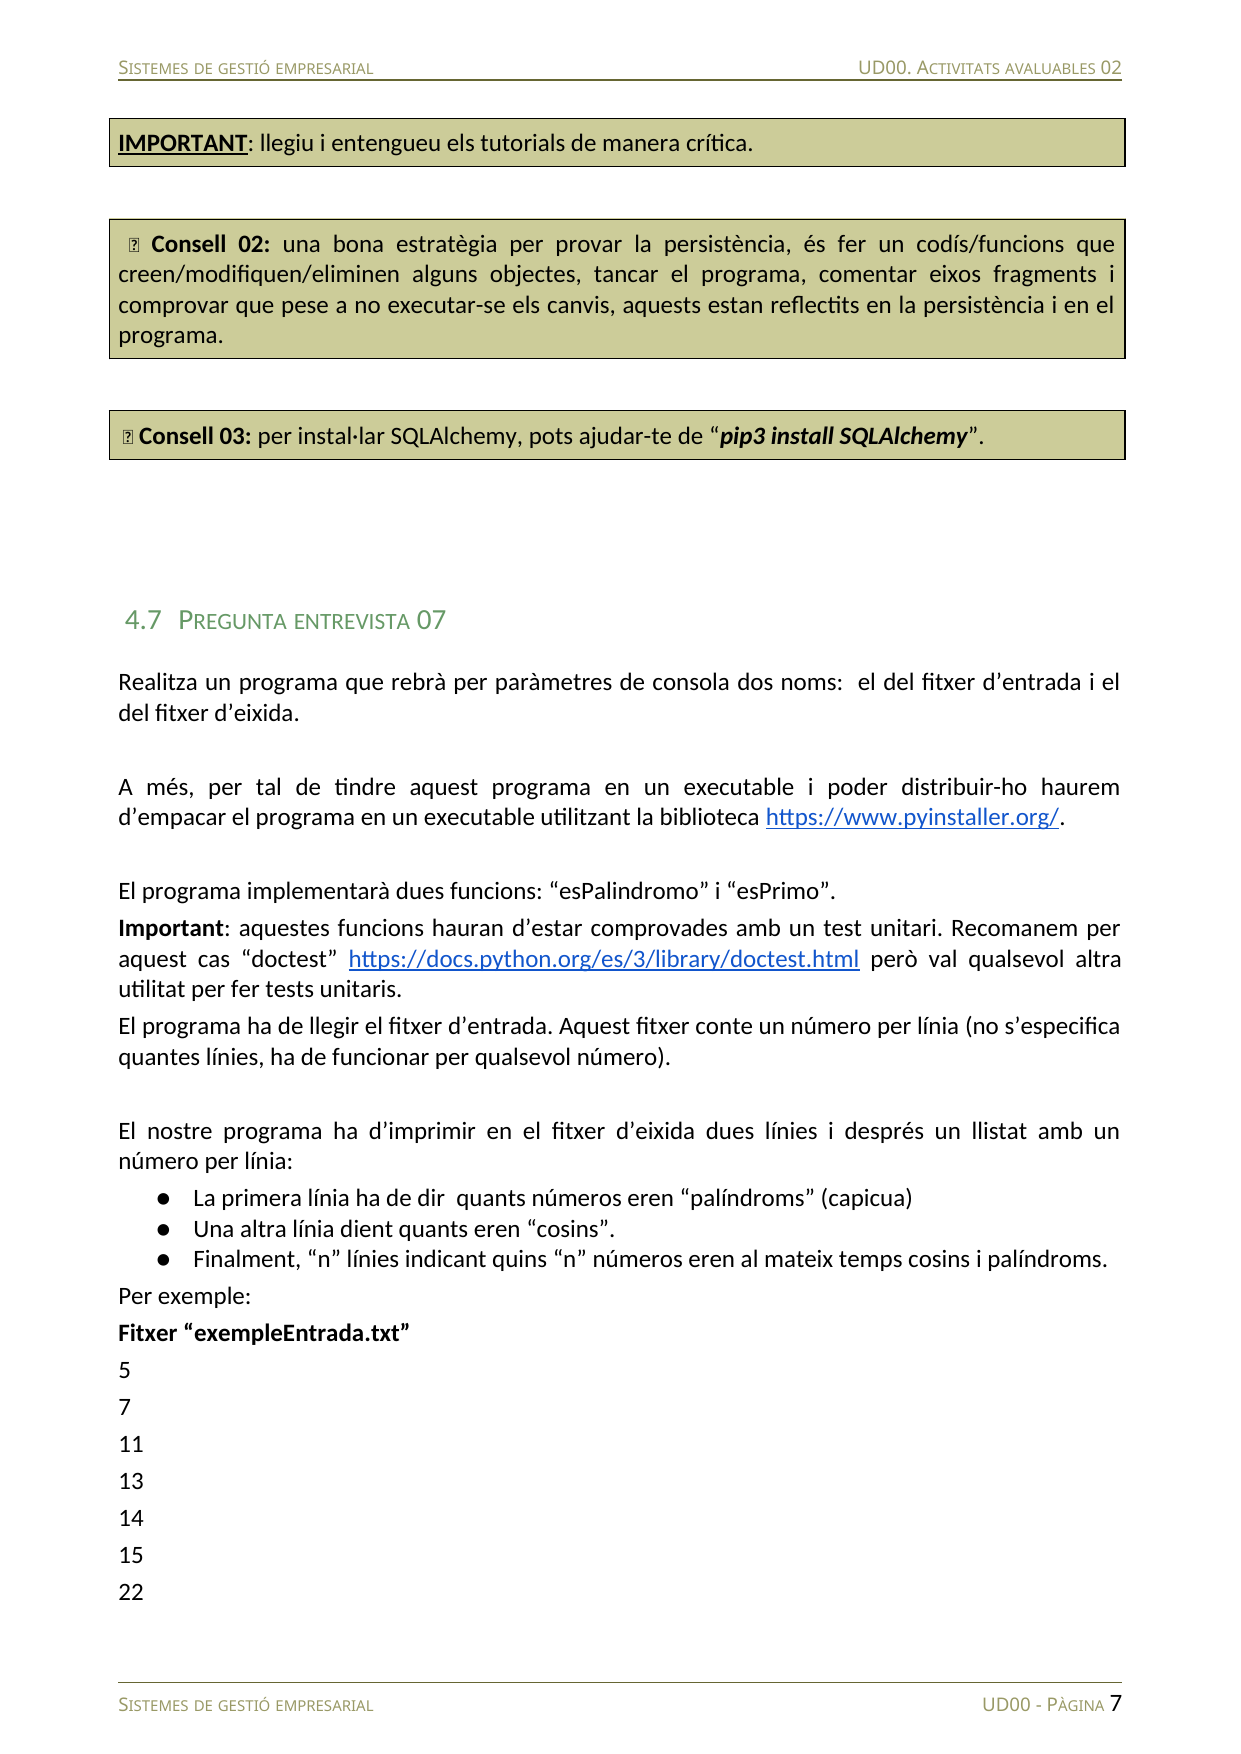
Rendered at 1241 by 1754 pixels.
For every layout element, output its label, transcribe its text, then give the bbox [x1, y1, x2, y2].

text 15 [118, 1539, 1122, 1570]
text El nostre programa ha d’imprimir en el fitxer d’eixida dues línies i després un llistat amb un número per línia: [118, 1115, 1122, 1176]
subtitle Pregunta entrevista 07 [118, 601, 1122, 636]
list Una altra línia dient quants eren “cosins”. [156, 1213, 1122, 1243]
text IMPORTANT: llegiu i entengueu els tutorials de manera crítica. [110, 119, 1124, 166]
list La primera línia ha de dir quants números eren “palíndroms” (capicua) [156, 1182, 1122, 1213]
text 11 [118, 1428, 1122, 1459]
text Fitxer “exempleEntrada.txt” [118, 1317, 1122, 1348]
text 💬 Consell 03: per instal·lar SQLAlchemy, pots ajudar-te de “pip3 install SQLAlchemy”. [110, 411, 1124, 459]
list Finalment, “n” línies indicant quins “n” números eren al mateix temps cosins i palíndroms. [156, 1243, 1122, 1274]
text Important: aquestes funcions hauran d’estar comprovades amb un test unitari. Recomanem per aquest cas “doctest” https://docs.python.org/es/3/library/doctest.html però val qualsevol altra utilitat per fer tests unitaris. [118, 912, 1122, 1004]
text 14 [118, 1502, 1122, 1533]
text Realitza un programa que rebrà per paràmetres de consola dos noms: el del fitxer d’entrada i el del fitxer d’eixida. [118, 666, 1122, 727]
text El programa implementarà dues funcions: “esPalindromo” i “esPrimo”. [118, 875, 1122, 906]
text 13 [118, 1465, 1122, 1496]
text El programa ha de llegir el fitxer d’entrada. Aquest fitxer conte un número per línia (no s’especifica quantes línies, ha de funcionar per qualsevol número). [118, 1010, 1122, 1071]
text Per exemple: [118, 1280, 1122, 1311]
text 7 [118, 1391, 1122, 1422]
text 5 [118, 1354, 1122, 1385]
text 💬 Consell 02: una bona estratègia per provar la persistència, és fer un codís/funcions que creen/modifiquen/eliminen alguns objectes, tancar el programa, comentar eixos fragments i comprovar que pese a no executar-se els canvis, aquests estan reflectits en la persistència i en el programa. [110, 220, 1124, 358]
text 22 [118, 1576, 1122, 1607]
text A més, per tal de tindre aquest programa en un executable i poder distribuir-ho haurem d’empacar el programa en un executable utilitzant la biblioteca https://www.pyinstaller.org/. [118, 771, 1122, 832]
